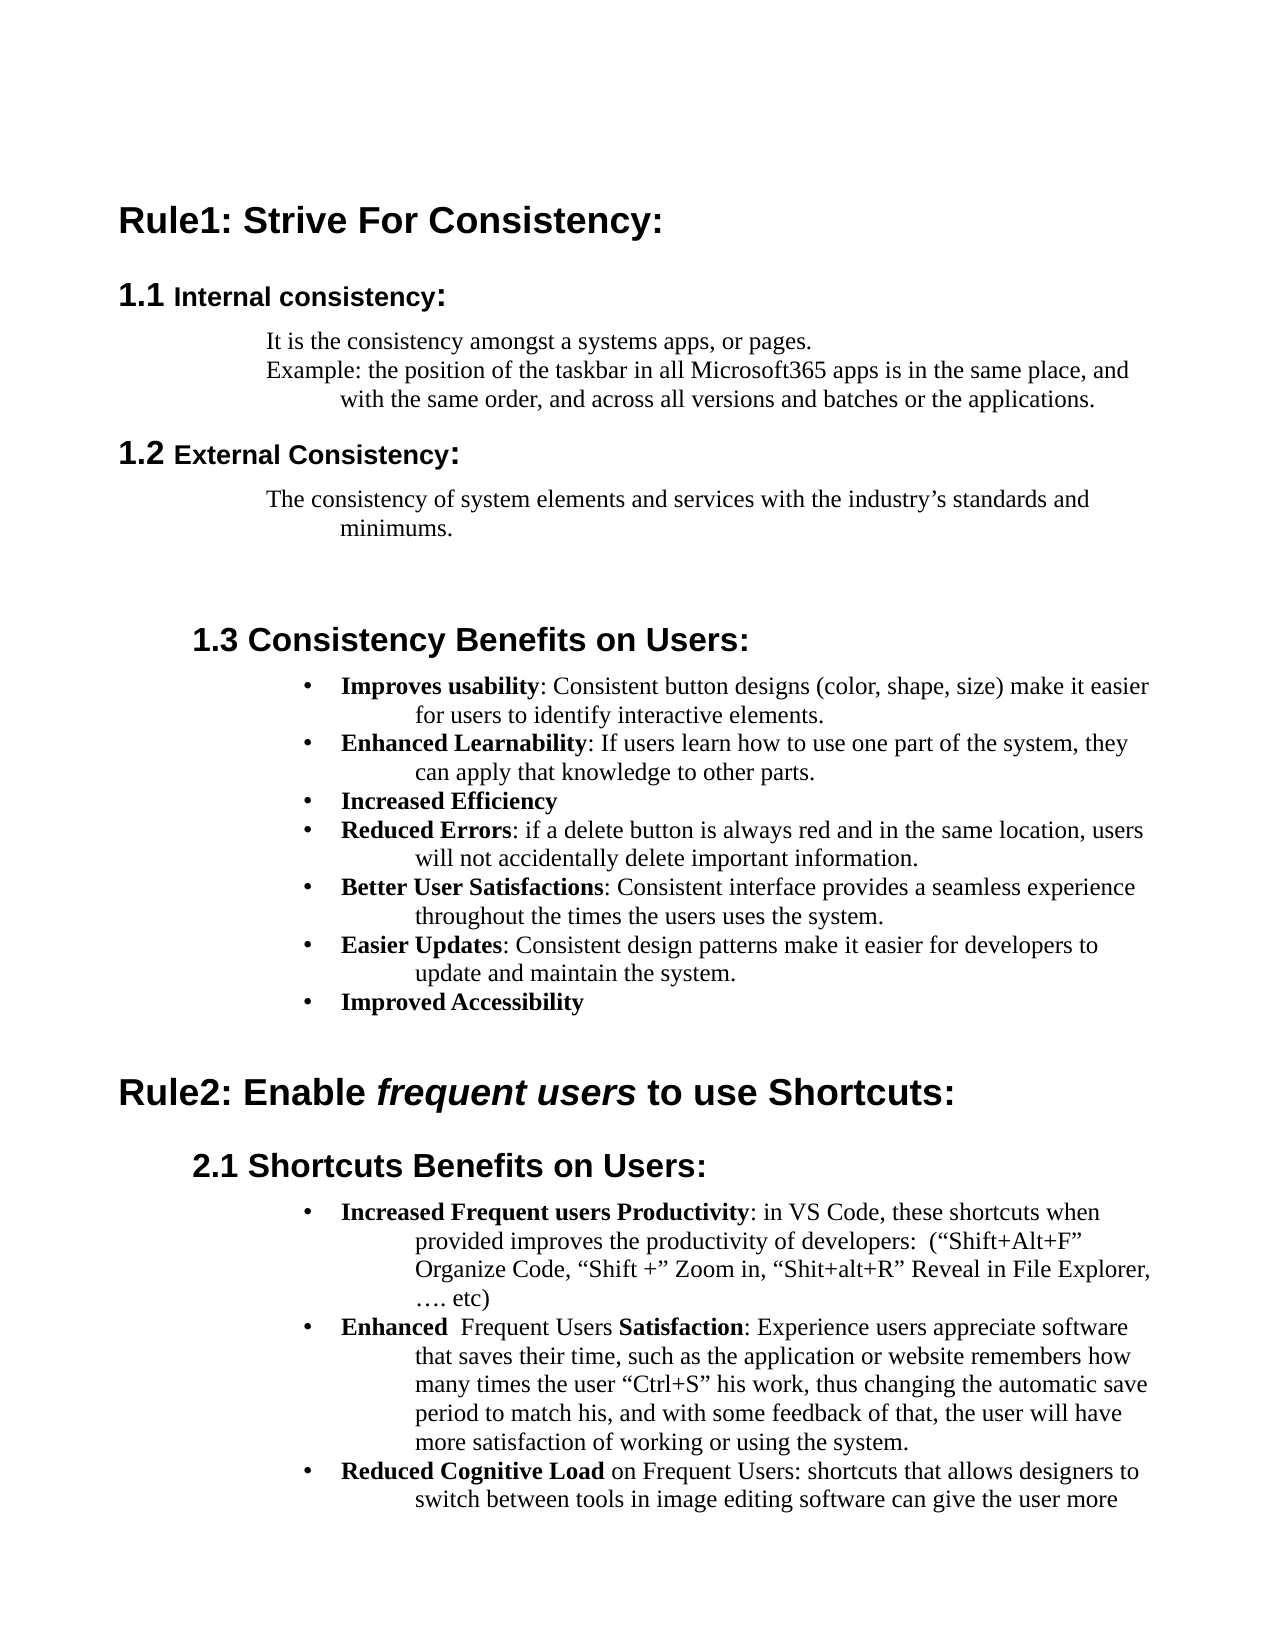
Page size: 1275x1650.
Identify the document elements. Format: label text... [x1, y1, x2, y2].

list Increased Efficiency [303, 786, 1157, 815]
list Reduced Cognitive Load on Frequent Users: shortcuts that allows designers to switch between tools in image editing software can give the user more [303, 1456, 1157, 1513]
list Easier Updates: Consistent design patterns make it easier for developers to update and maintain the system. [303, 930, 1157, 987]
subtitle 1.3 Consistency Benefits on Users: [118, 620, 1157, 658]
list Enhanced Learnability: If users learn how to use one part of the system, they can apply that knowledge to other parts. [303, 728, 1157, 786]
text The consistency of system elements and services with the industry’s standards and minimums. [118, 484, 1157, 542]
list Better User Satisfactions: Consistent interface provides a seamless experience throughout the times the users uses the system. [303, 872, 1157, 930]
subtitle 1.2 External Consistency: [118, 433, 1157, 472]
text Example: the position of the taskbar in all Microsoft365 apps is in the same place, and with the same order, and across all versions and batches or the applications. [118, 355, 1157, 412]
subtitle 1.1 Internal consistency: [118, 275, 1157, 314]
list Enhanced Frequent Users Satisfaction: Experience users appreciate software that saves their time, such as the application or website remembers how many times the user “Ctrl+S” his work, thus changing the automatic save period to match his, and with some feedback of that, the user will have more satisfaction of working or using the system. [303, 1312, 1157, 1456]
list Increased Frequent users Productivity: in VS Code, these shortcuts when provided improves the productivity of developers: (“Shift+Alt+F” Organize Code, “Shift +” Zoom in, “Shit+alt+R” Reveal in File Explorer, …. etc) [303, 1197, 1157, 1312]
list Improves usability: Consistent button designs (color, shape, size) make it easier for users to identify interactive elements. [303, 671, 1157, 728]
subtitle 2.1 Shortcuts Benefits on Users: [118, 1146, 1157, 1184]
subtitle Rule2: Enable frequent users to use Shortcuts: [118, 1070, 1157, 1113]
list Improved Accessibility [303, 987, 1157, 1016]
text It is the consistency amongst a systems apps, or pages. [118, 326, 1157, 355]
list Reduced Errors: if a delete button is always red and in the same location, users will not accidentally delete important information. [303, 815, 1157, 872]
subtitle Rule1: Strive For Consistency: [118, 199, 1157, 242]
